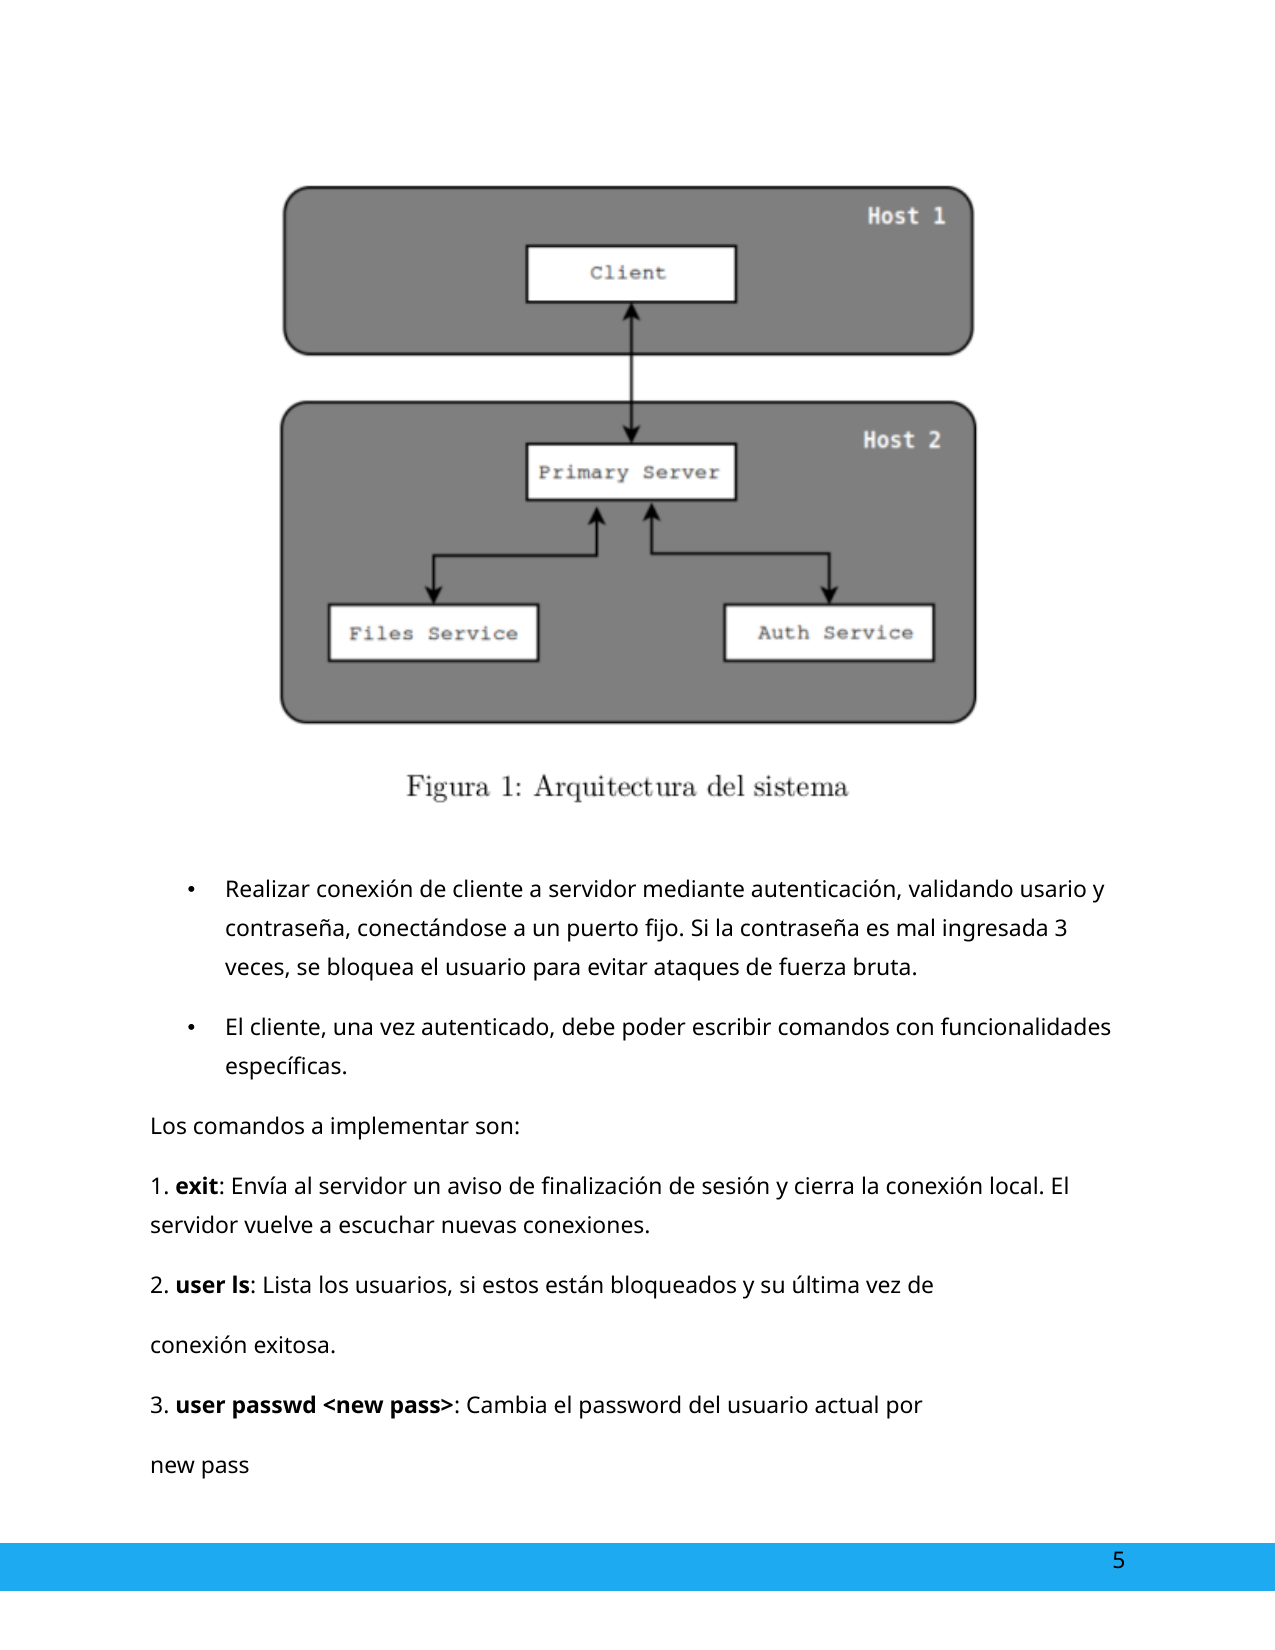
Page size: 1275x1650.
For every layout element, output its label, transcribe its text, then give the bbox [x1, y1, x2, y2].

text 1. exit: Envı́a al servidor un aviso de finalización de sesión y cierra la conexión local. El servidor vuelve a escuchar nuevas conexiones. [150, 1170, 1125, 1240]
text 2. user ls: Lista los usuarios, si estos están bloqueados y su última vez de [150, 1269, 1125, 1300]
text 3. user passwd <new pass>: Cambia el password del usuario actual por [150, 1389, 1125, 1420]
text new pass [150, 1448, 1125, 1480]
text Los comandos a implementar son: [150, 1110, 1125, 1141]
picture [0, 1543, 1275, 1591]
picture [240, 175, 1035, 822]
list El cliente, una vez autenticado, debe poder escribir comandos con funcionalidades específicas. [187, 1011, 1125, 1081]
list Realizar conexión de cliente a servidor mediante autenticación, validando usario y contraseña, conectándose a un puerto fijo. Si la contraseña es mal ingresada 3 veces, se bloquea el usuario para evitar ataques de fuerza bruta. [187, 873, 1125, 982]
text conexión exitosa. [150, 1329, 1125, 1360]
